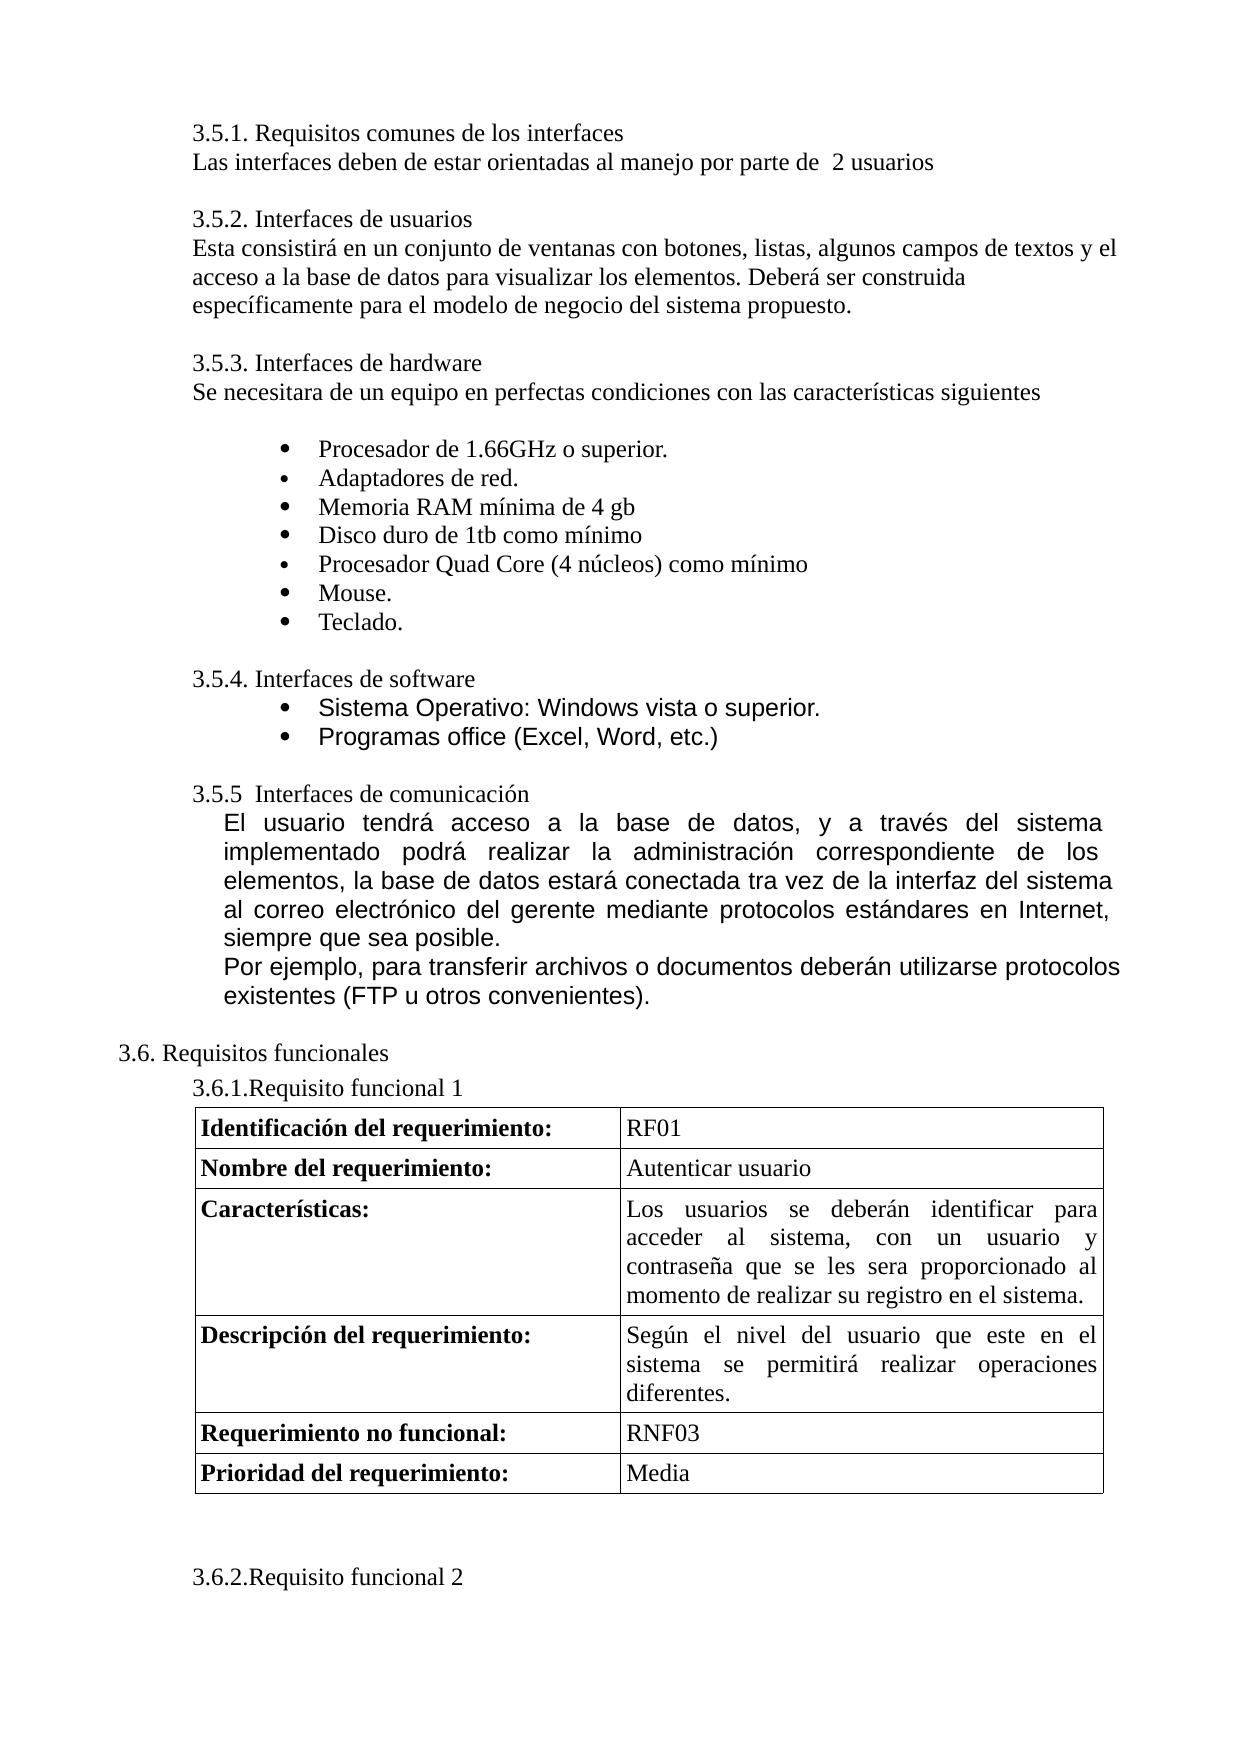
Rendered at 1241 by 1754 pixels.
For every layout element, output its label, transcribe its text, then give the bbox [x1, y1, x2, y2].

table_cell Características: [196, 1189, 620, 1314]
table_cell Media [621, 1454, 1103, 1493]
text 3.6.2.Requisito funcional 2 [118, 1562, 1122, 1591]
text 3.5.2. Interfaces de usuarios [118, 204, 1122, 233]
table_cell RNF03 [621, 1413, 1103, 1453]
list Mouse. [281, 578, 1122, 607]
text 3.5.5 Interfaces de comunicación [118, 779, 1122, 808]
text 3.5.4. Interfaces de software [118, 664, 1122, 693]
text 3.6.1.Requisito funcional 1 [118, 1073, 1122, 1102]
list Memoria RAM mínima de 4 gb [281, 492, 1122, 521]
table_cell Los usuarios se deberán identificar para acceder al sistema, con un usuario y contraseña que se les sera proporcionado al momento de realizar su registro en el sistema. [621, 1189, 1103, 1314]
table_cell Descripción del requerimiento: [196, 1316, 620, 1412]
list Disco duro de 1tb como mínimo [281, 521, 1122, 549]
table_header RF01 [621, 1108, 1103, 1148]
text El usuario tendrá acceso a la base de datos, y a través del sistema implementado podrá realizar la administración correspondiente de los elementos, la base de datos estará conectada tra vez de la interfaz del sistema al correo electrónico del gerente mediante protocolos estándares en Internet, siempre que sea posible. [149, 808, 1122, 952]
list Programas office (Excel, Word, etc.) [281, 722, 1122, 751]
text 3.5.3. Interfaces de hardware [118, 348, 1122, 377]
text Se necesitara de un equipo en perfectas condiciones con las características siguientes [118, 377, 1122, 406]
table_header Identificación del requerimiento: [196, 1108, 620, 1148]
list Procesador de 1.66GHz o superior. [281, 434, 1122, 463]
table_cell Requerimiento no funcional: [196, 1413, 620, 1453]
text 3.5.1. Requisitos comunes de los interfaces [118, 118, 1122, 147]
text Las interfaces deben de estar orientadas al manejo por parte de 2 usuarios [118, 147, 1122, 176]
list Teclado. [281, 607, 1122, 636]
table_cell Autenticar usuario [621, 1149, 1103, 1188]
table_cell Según el nivel del usuario que este en el sistema se permitirá realizar operaciones diferentes. [621, 1316, 1103, 1412]
text 3.6. Requisitos funcionales [118, 1038, 1122, 1067]
table_cell Prioridad del requerimiento: [196, 1454, 620, 1493]
text Esta consistirá en un conjunto de ventanas con botones, listas, algunos campos de textos y el acceso a la base de datos para visualizar los elementos. Deberá ser construida específicamente para el modelo de negocio del sistema propuesto. [118, 233, 1122, 319]
list Sistema Operativo: Windows vista o superior. [281, 693, 1122, 722]
table_cell Nombre del requerimiento: [196, 1149, 620, 1188]
list Adaptadores de red. [281, 463, 1122, 492]
text Por ejemplo, para transferir archivos o documentos deberán utilizarse protocolos existentes (FTP u otros convenientes). [149, 952, 1122, 1009]
list Procesador Quad Core (4 núcleos) como mínimo [281, 549, 1122, 578]
